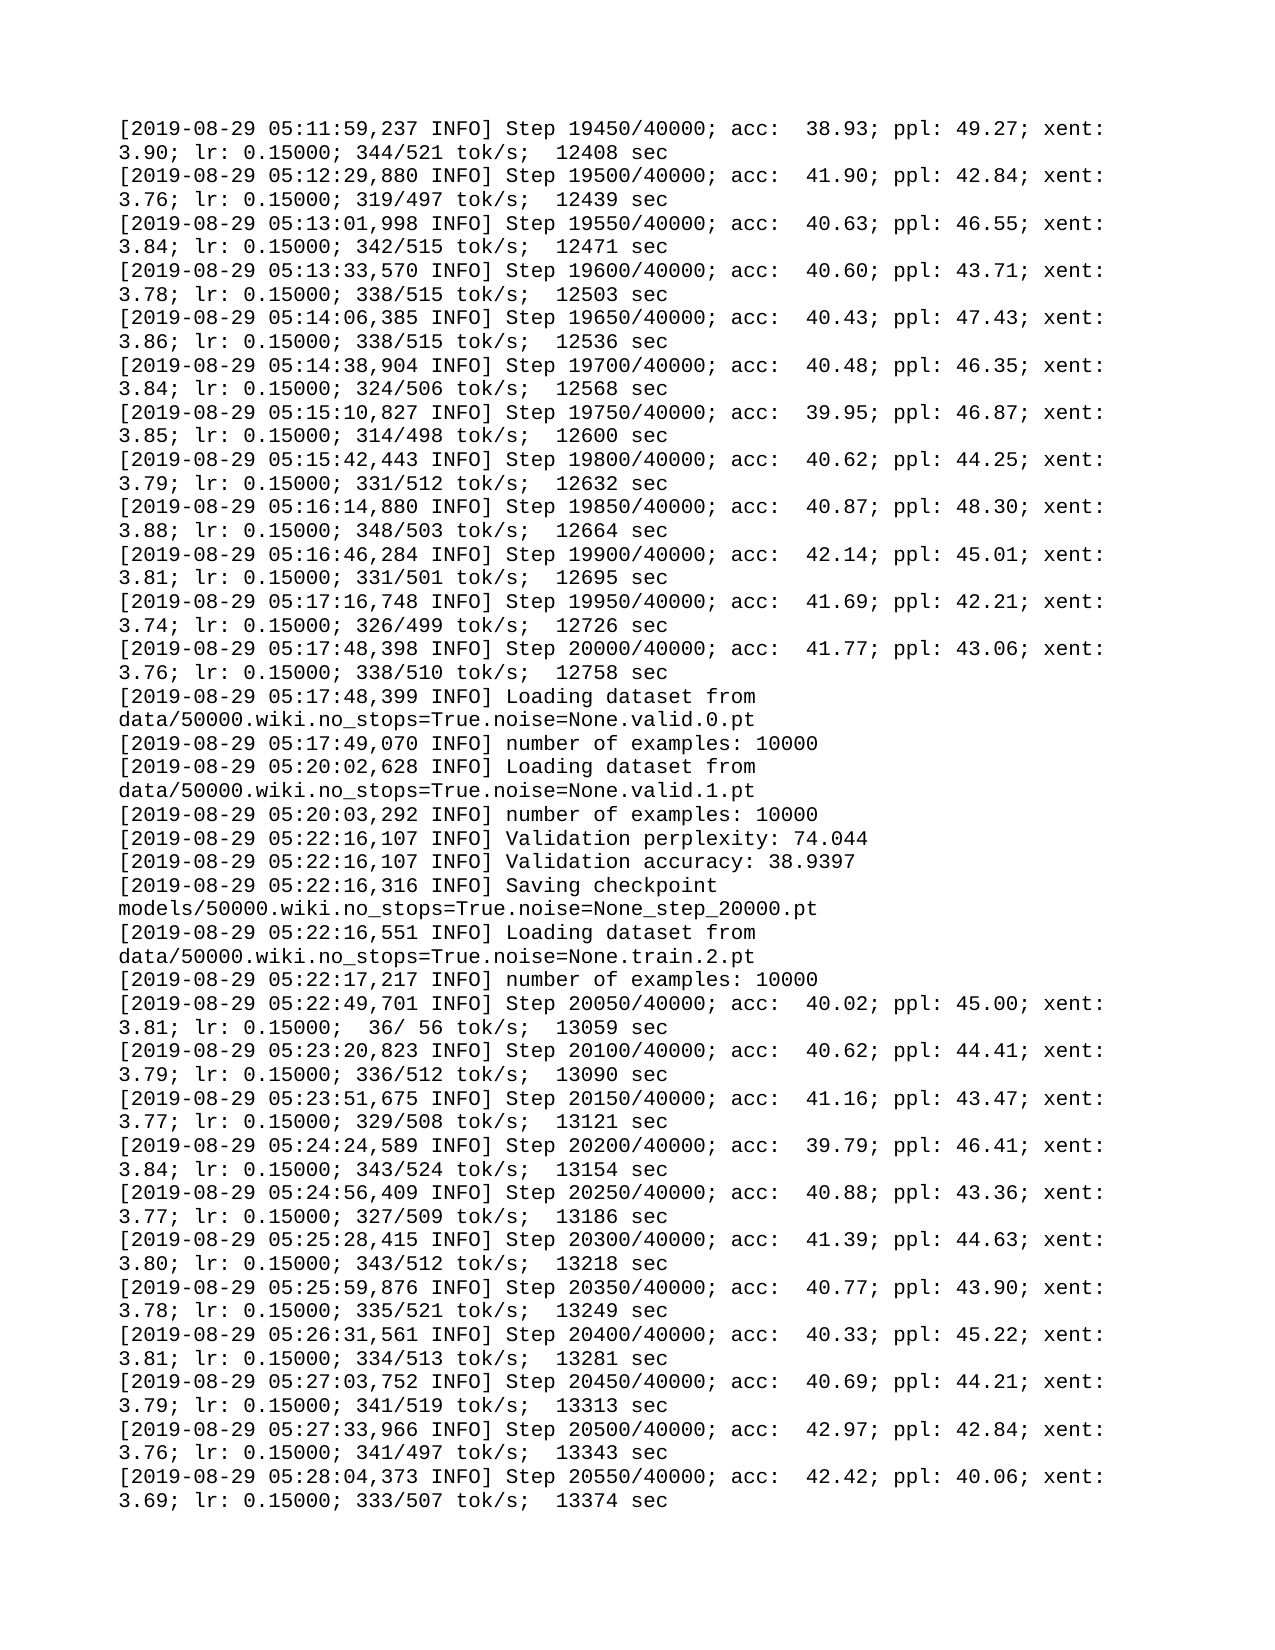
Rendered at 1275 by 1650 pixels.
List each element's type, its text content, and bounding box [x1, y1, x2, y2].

text [2019-08-29 05:22:16,107 INFO] Validation perplexity: 74.044 [118, 827, 1157, 851]
text [2019-08-29 05:27:33,966 INFO] Step 20500/40000; acc: 42.97; ppl: 42.84; xent: 3.76; lr: 0.15000; 341/497 tok/s; 13343 sec [118, 1419, 1157, 1466]
text [2019-08-29 05:22:17,217 INFO] number of examples: 10000 [118, 969, 1157, 993]
text [2019-08-29 05:28:04,373 INFO] Step 20550/40000; acc: 42.42; ppl: 40.06; xent: 3.69; lr: 0.15000; 333/507 tok/s; 13374 sec [118, 1466, 1157, 1513]
text [2019-08-29 05:17:48,398 INFO] Step 20000/40000; acc: 41.77; ppl: 43.06; xent: 3.76; lr: 0.15000; 338/510 tok/s; 12758 sec [118, 638, 1157, 686]
text [2019-08-29 05:17:48,399 INFO] Loading dataset from data/50000.wiki.no_stops=True.noise=None.valid.0.pt [118, 686, 1157, 733]
text [2019-08-29 05:24:56,409 INFO] Step 20250/40000; acc: 40.88; ppl: 43.36; xent: 3.77; lr: 0.15000; 327/509 tok/s; 13186 sec [118, 1182, 1157, 1229]
text [2019-08-29 05:17:49,070 INFO] number of examples: 10000 [118, 733, 1157, 757]
text [2019-08-29 05:23:20,823 INFO] Step 20100/40000; acc: 40.62; ppl: 44.41; xent: 3.79; lr: 0.15000; 336/512 tok/s; 13090 sec [118, 1040, 1157, 1088]
text [2019-08-29 05:22:16,316 INFO] Saving checkpoint models/50000.wiki.no_stops=True.noise=None_step_20000.pt [118, 875, 1157, 922]
text [2019-08-29 05:13:33,570 INFO] Step 19600/40000; acc: 40.60; ppl: 43.71; xent: 3.78; lr: 0.15000; 338/515 tok/s; 12503 sec [118, 260, 1157, 307]
text [2019-08-29 05:11:59,237 INFO] Step 19450/40000; acc: 38.93; ppl: 49.27; xent: 3.90; lr: 0.15000; 344/521 tok/s; 12408 sec [118, 118, 1157, 165]
text [2019-08-29 05:20:03,292 INFO] number of examples: 10000 [118, 804, 1157, 827]
text [2019-08-29 05:25:59,876 INFO] Step 20350/40000; acc: 40.77; ppl: 43.90; xent: 3.78; lr: 0.15000; 335/521 tok/s; 13249 sec [118, 1277, 1157, 1324]
text [2019-08-29 05:12:29,880 INFO] Step 19500/40000; acc: 41.90; ppl: 42.84; xent: 3.76; lr: 0.15000; 319/497 tok/s; 12439 sec [118, 165, 1157, 213]
text [2019-08-29 05:25:28,415 INFO] Step 20300/40000; acc: 41.39; ppl: 44.63; xent: 3.80; lr: 0.15000; 343/512 tok/s; 13218 sec [118, 1229, 1157, 1277]
text [2019-08-29 05:15:42,443 INFO] Step 19800/40000; acc: 40.62; ppl: 44.25; xent: 3.79; lr: 0.15000; 331/512 tok/s; 12632 sec [118, 449, 1157, 496]
text [2019-08-29 05:23:51,675 INFO] Step 20150/40000; acc: 41.16; ppl: 43.47; xent: 3.77; lr: 0.15000; 329/508 tok/s; 13121 sec [118, 1088, 1157, 1135]
text [2019-08-29 05:27:03,752 INFO] Step 20450/40000; acc: 40.69; ppl: 44.21; xent: 3.79; lr: 0.15000; 341/519 tok/s; 13313 sec [118, 1371, 1157, 1419]
text [2019-08-29 05:13:01,998 INFO] Step 19550/40000; acc: 40.63; ppl: 46.55; xent: 3.84; lr: 0.15000; 342/515 tok/s; 12471 sec [118, 213, 1157, 260]
text [2019-08-29 05:16:46,284 INFO] Step 19900/40000; acc: 42.14; ppl: 45.01; xent: 3.81; lr: 0.15000; 331/501 tok/s; 12695 sec [118, 544, 1157, 591]
text [2019-08-29 05:14:38,904 INFO] Step 19700/40000; acc: 40.48; ppl: 46.35; xent: 3.84; lr: 0.15000; 324/506 tok/s; 12568 sec [118, 354, 1157, 402]
text [2019-08-29 05:24:24,589 INFO] Step 20200/40000; acc: 39.79; ppl: 46.41; xent: 3.84; lr: 0.15000; 343/524 tok/s; 13154 sec [118, 1135, 1157, 1182]
text [2019-08-29 05:14:06,385 INFO] Step 19650/40000; acc: 40.43; ppl: 47.43; xent: 3.86; lr: 0.15000; 338/515 tok/s; 12536 sec [118, 307, 1157, 354]
text [2019-08-29 05:16:14,880 INFO] Step 19850/40000; acc: 40.87; ppl: 48.30; xent: 3.88; lr: 0.15000; 348/503 tok/s; 12664 sec [118, 496, 1157, 544]
text [2019-08-29 05:26:31,561 INFO] Step 20400/40000; acc: 40.33; ppl: 45.22; xent: 3.81; lr: 0.15000; 334/513 tok/s; 13281 sec [118, 1324, 1157, 1371]
text [2019-08-29 05:20:02,628 INFO] Loading dataset from data/50000.wiki.no_stops=True.noise=None.valid.1.pt [118, 757, 1157, 804]
text [2019-08-29 05:22:16,107 INFO] Validation accuracy: 38.9397 [118, 851, 1157, 875]
text [2019-08-29 05:22:16,551 INFO] Loading dataset from data/50000.wiki.no_stops=True.noise=None.train.2.pt [118, 922, 1157, 969]
text [2019-08-29 05:22:49,701 INFO] Step 20050/40000; acc: 40.02; ppl: 45.00; xent: 3.81; lr: 0.15000; 36/ 56 tok/s; 13059 sec [118, 993, 1157, 1040]
text [2019-08-29 05:17:16,748 INFO] Step 19950/40000; acc: 41.69; ppl: 42.21; xent: 3.74; lr: 0.15000; 326/499 tok/s; 12726 sec [118, 591, 1157, 638]
text [2019-08-29 05:15:10,827 INFO] Step 19750/40000; acc: 39.95; ppl: 46.87; xent: 3.85; lr: 0.15000; 314/498 tok/s; 12600 sec [118, 402, 1157, 449]
